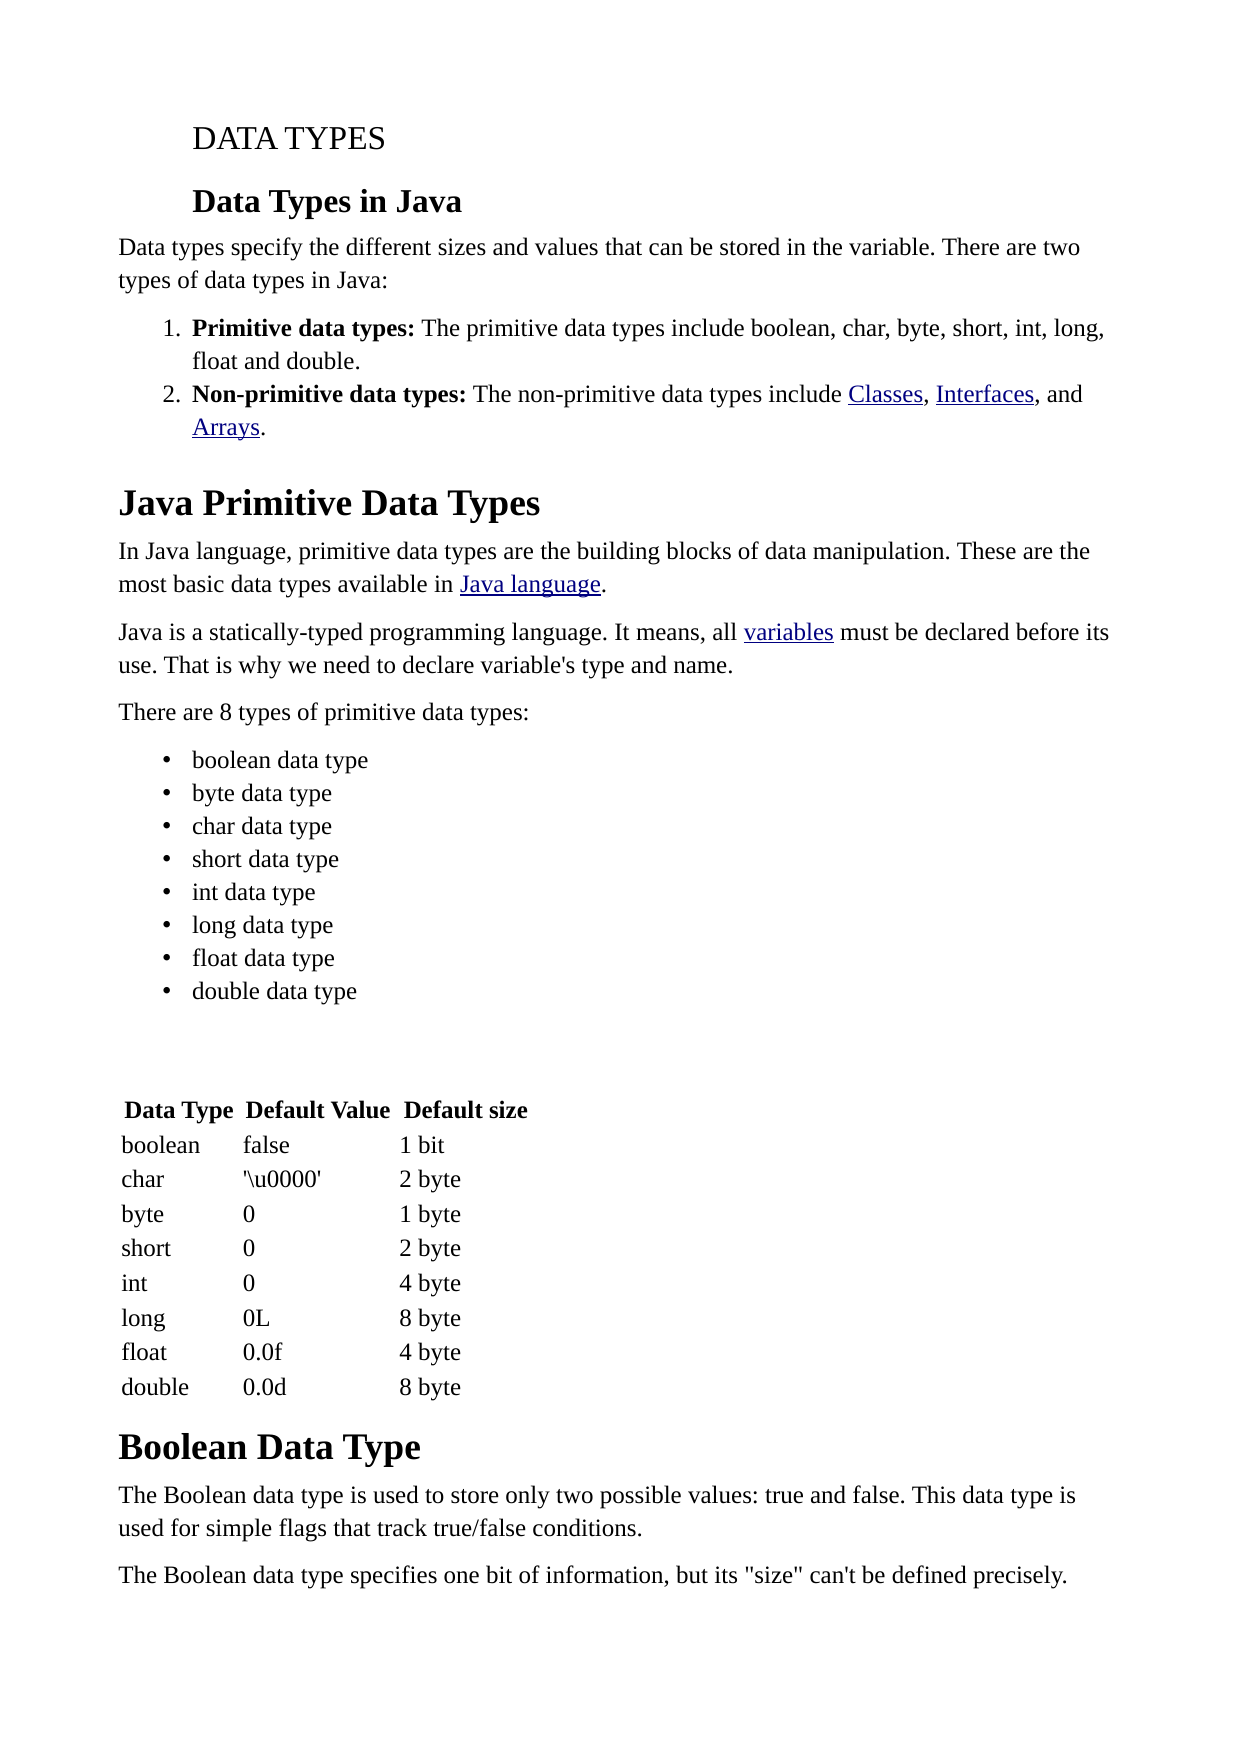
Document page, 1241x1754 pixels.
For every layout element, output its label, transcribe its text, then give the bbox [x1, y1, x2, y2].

subtitle Boolean Data Type [118, 1424, 1122, 1467]
table_cell byte [118, 1196, 240, 1231]
list Non-primitive data types: The non-primitive data types include Classes, Interfaces, and Arrays. [162, 379, 1122, 441]
list long data type [162, 910, 1122, 939]
list byte data type [162, 778, 1122, 807]
table_cell 0 [240, 1231, 396, 1265]
table_cell float [118, 1334, 240, 1369]
table_cell char [118, 1161, 240, 1196]
table_cell 4 byte [396, 1334, 535, 1369]
table_cell long [118, 1300, 240, 1334]
text There are 8 types of primitive data types: [118, 697, 1122, 726]
text Data types specify the different sizes and values that can be stored in the variable. There are two types of data types in Java: [118, 232, 1122, 294]
table_cell 0L [240, 1300, 396, 1334]
table_cell 1 bit [396, 1127, 535, 1161]
table_cell 2 byte [396, 1161, 535, 1196]
list boolean data type [162, 745, 1122, 774]
table_cell false [240, 1127, 396, 1161]
table_cell int [118, 1265, 240, 1300]
table_cell '\u0000' [240, 1161, 396, 1196]
list short data type [162, 844, 1122, 873]
text The Boolean data type specifies one bit of information, but its "size" can't be defined precisely. [118, 1561, 1122, 1589]
table_cell 0.0f [240, 1334, 396, 1369]
table_cell 0.0d [240, 1369, 396, 1403]
list Primitive data types: The primitive data types include boolean, char, byte, short, int, long, float and double. [162, 313, 1122, 375]
text The Boolean data type is used to store only two possible values: true and false. This data type is used for simple flags that track true/false conditions. [118, 1480, 1122, 1542]
table_cell 1 byte [396, 1196, 535, 1231]
table_cell 4 byte [396, 1265, 535, 1300]
table_cell short [118, 1231, 240, 1265]
list char data type [162, 811, 1122, 840]
table_cell 2 byte [396, 1231, 535, 1265]
table_cell 0 [240, 1265, 396, 1300]
table_cell boolean [118, 1127, 240, 1161]
subtitle Java Primitive Data Types [118, 480, 1122, 523]
text DATA TYPES [192, 118, 1122, 156]
list double data type [162, 976, 1122, 1005]
text In Java language, primitive data types are the building blocks of data manipulation. These are the most basic data types available in Java language. [118, 536, 1122, 598]
subtitle Data Types in Java [192, 181, 1122, 220]
table_cell 8 byte [396, 1369, 535, 1403]
table_cell double [118, 1369, 240, 1403]
table_cell 0 [240, 1196, 396, 1231]
table_header Default size [396, 1092, 535, 1127]
text Java is a statically-typed programming language. It means, all variables must be declared before its use. That is why we need to declare variable's type and name. [118, 617, 1122, 678]
table_cell 8 byte [396, 1300, 535, 1334]
table_header Data Type [118, 1092, 240, 1127]
list float data type [162, 943, 1122, 972]
list int data type [162, 877, 1122, 906]
table_header Default Value [240, 1092, 396, 1127]
